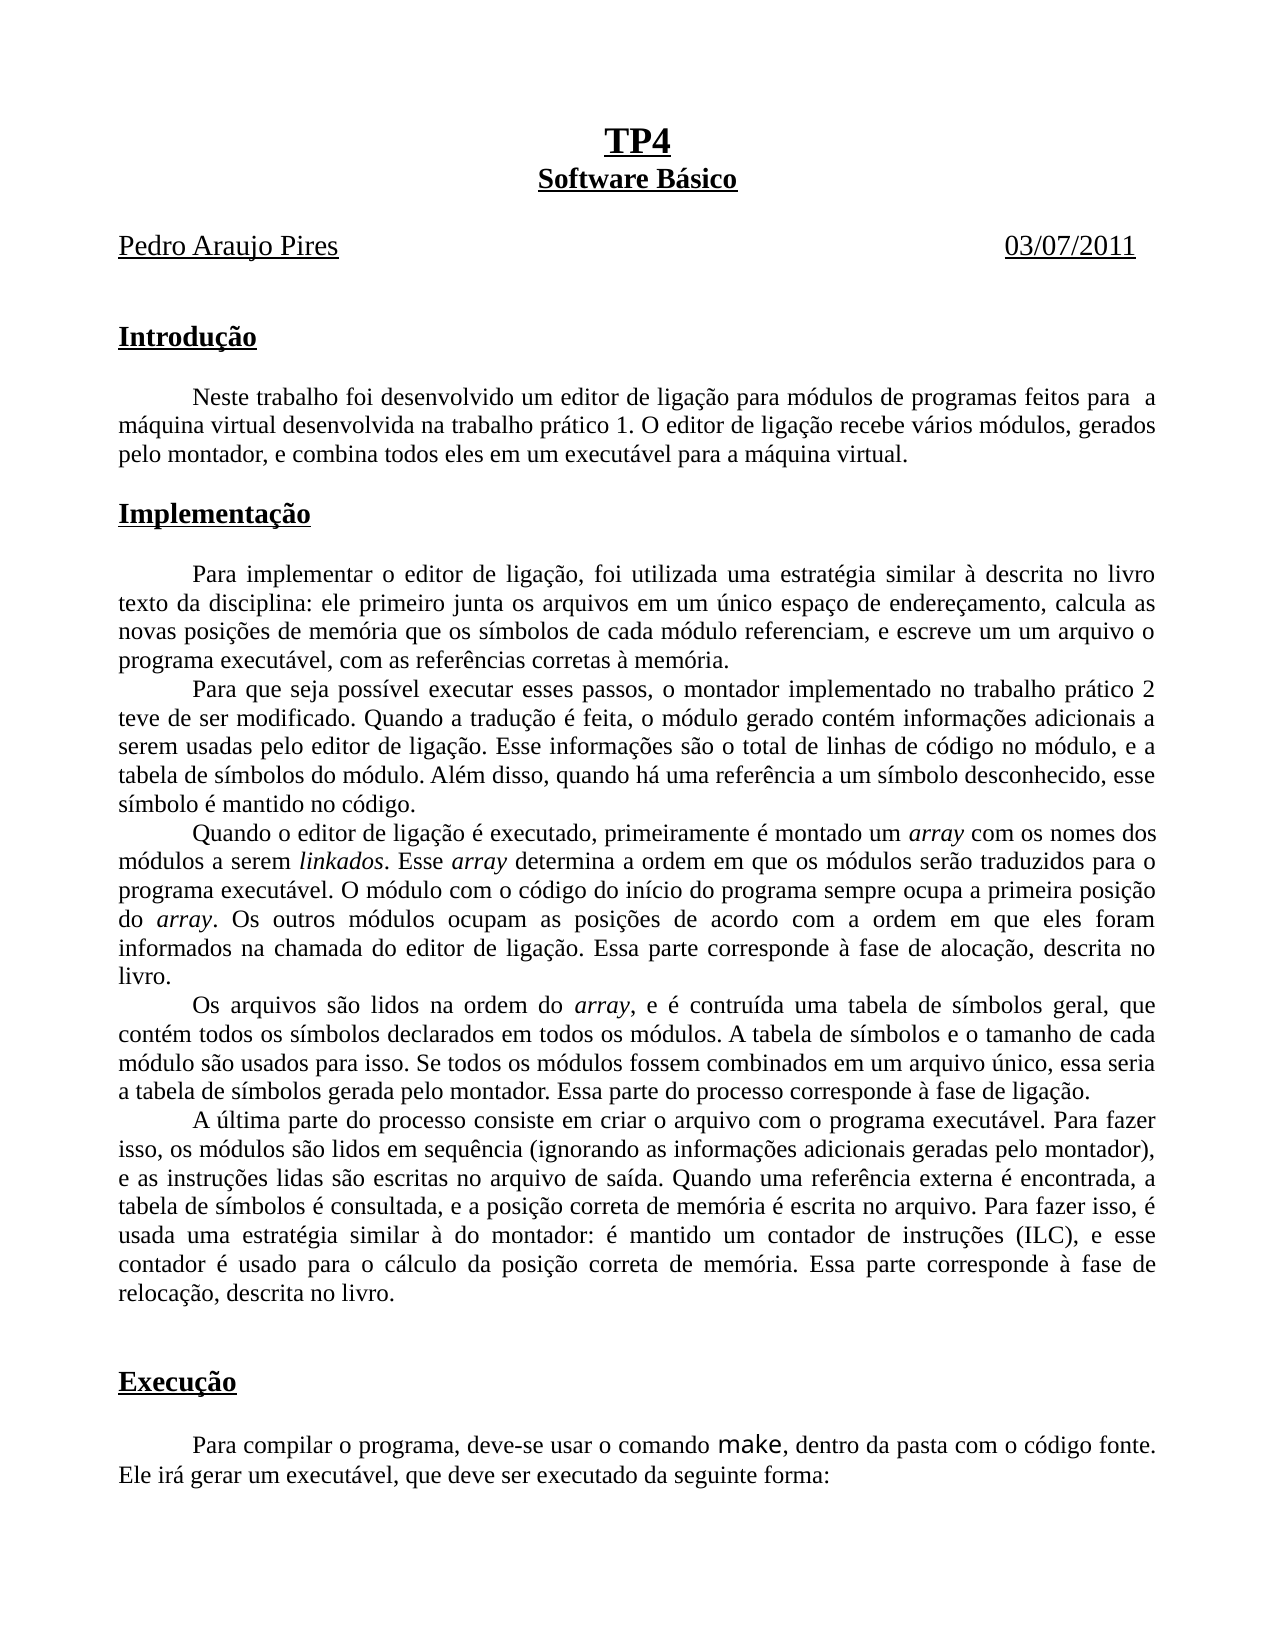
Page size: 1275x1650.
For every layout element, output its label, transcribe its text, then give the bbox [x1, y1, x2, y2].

text A última parte do processo consiste em criar o arquivo com o programa executável. Para fazer isso, os módulos são lidos em sequência (ignorando as informações adicionais geradas pelo montador), e as instruções lidas são escritas no arquivo de saída. Quando uma referência externa é encontrada, a tabela de símbolos é consultada, e a posição correta de memória é escrita no arquivo. Para fazer isso, é usada uma estratégia similar à do montador: é mantido um contador de instruções (ILC), e esse contador é usado para o cálculo da posição correta de memória. Essa parte corresponde à fase de relocação, descrita no livro. [118, 1105, 1157, 1306]
text Para compilar o programa, deve-se usar o comando make, dentro da pasta com o código fonte. Ele irá gerar um executável, que deve ser executado da seguinte forma: [118, 1426, 1157, 1489]
text TP4 [118, 118, 1157, 161]
text Neste trabalho foi desenvolvido um editor de ligação para módulos de programas feitos para a máquina virtual desenvolvida na trabalho prático 1. O editor de ligação recebe vários módulos, gerados pelo montador, e combina todos eles em um executável para a máquina virtual. [118, 382, 1157, 468]
text Os arquivos são lidos na ordem do array, e é contruída uma tabela de símbolos geral, que contém todos os símbolos declarados em todos os módulos. A tabela de símbolos e o tamanho de cada módulo são usados para isso. Se todos os módulos fossem combinados em um arquivo único, essa seria a tabela de símbolos gerada pelo montador. Essa parte do processo corresponde à fase de ligação. [118, 990, 1157, 1105]
text Execução [118, 1364, 1157, 1397]
text Pedro Araujo Pires 03/07/2011 [118, 228, 1157, 262]
text Quando o editor de ligação é executado, primeiramente é montado um array com os nomes dos módulos a serem linkados. Esse array determina a ordem em que os módulos serão traduzidos para o programa executável. O módulo com o código do início do programa sempre ocupa a primeira posição do array. Os outros módulos ocupam as posições de acordo com a ordem em que eles foram informados na chamada do editor de ligação. Essa parte corresponde à fase de alocação, descrita no livro. [118, 818, 1157, 990]
text Para que seja possível executar esses passos, o montador implementado no trabalho prático 2 teve de ser modificado. Quando a tradução é feita, o módulo gerado contém informações adicionais a serem usadas pelo editor de ligação. Esse informações são o total de linhas de código no módulo, e a tabela de símbolos do módulo. Além disso, quando há uma referência a um símbolo desconhecido, esse símbolo é mantido no código. [118, 674, 1157, 818]
text Introdução [118, 319, 1157, 353]
text Implementação [118, 497, 1157, 530]
text Para implementar o editor de ligação, foi utilizada uma estratégia similar à descrita no livro texto da disciplina: ele primeiro junta os arquivos em um único espaço de endereçamento, calcula as novas posições de memória que os símbolos de cada módulo referenciam, e escreve um um arquivo o programa executável, com as referências corretas à memória. [118, 559, 1157, 674]
text Software Básico [118, 161, 1157, 195]
